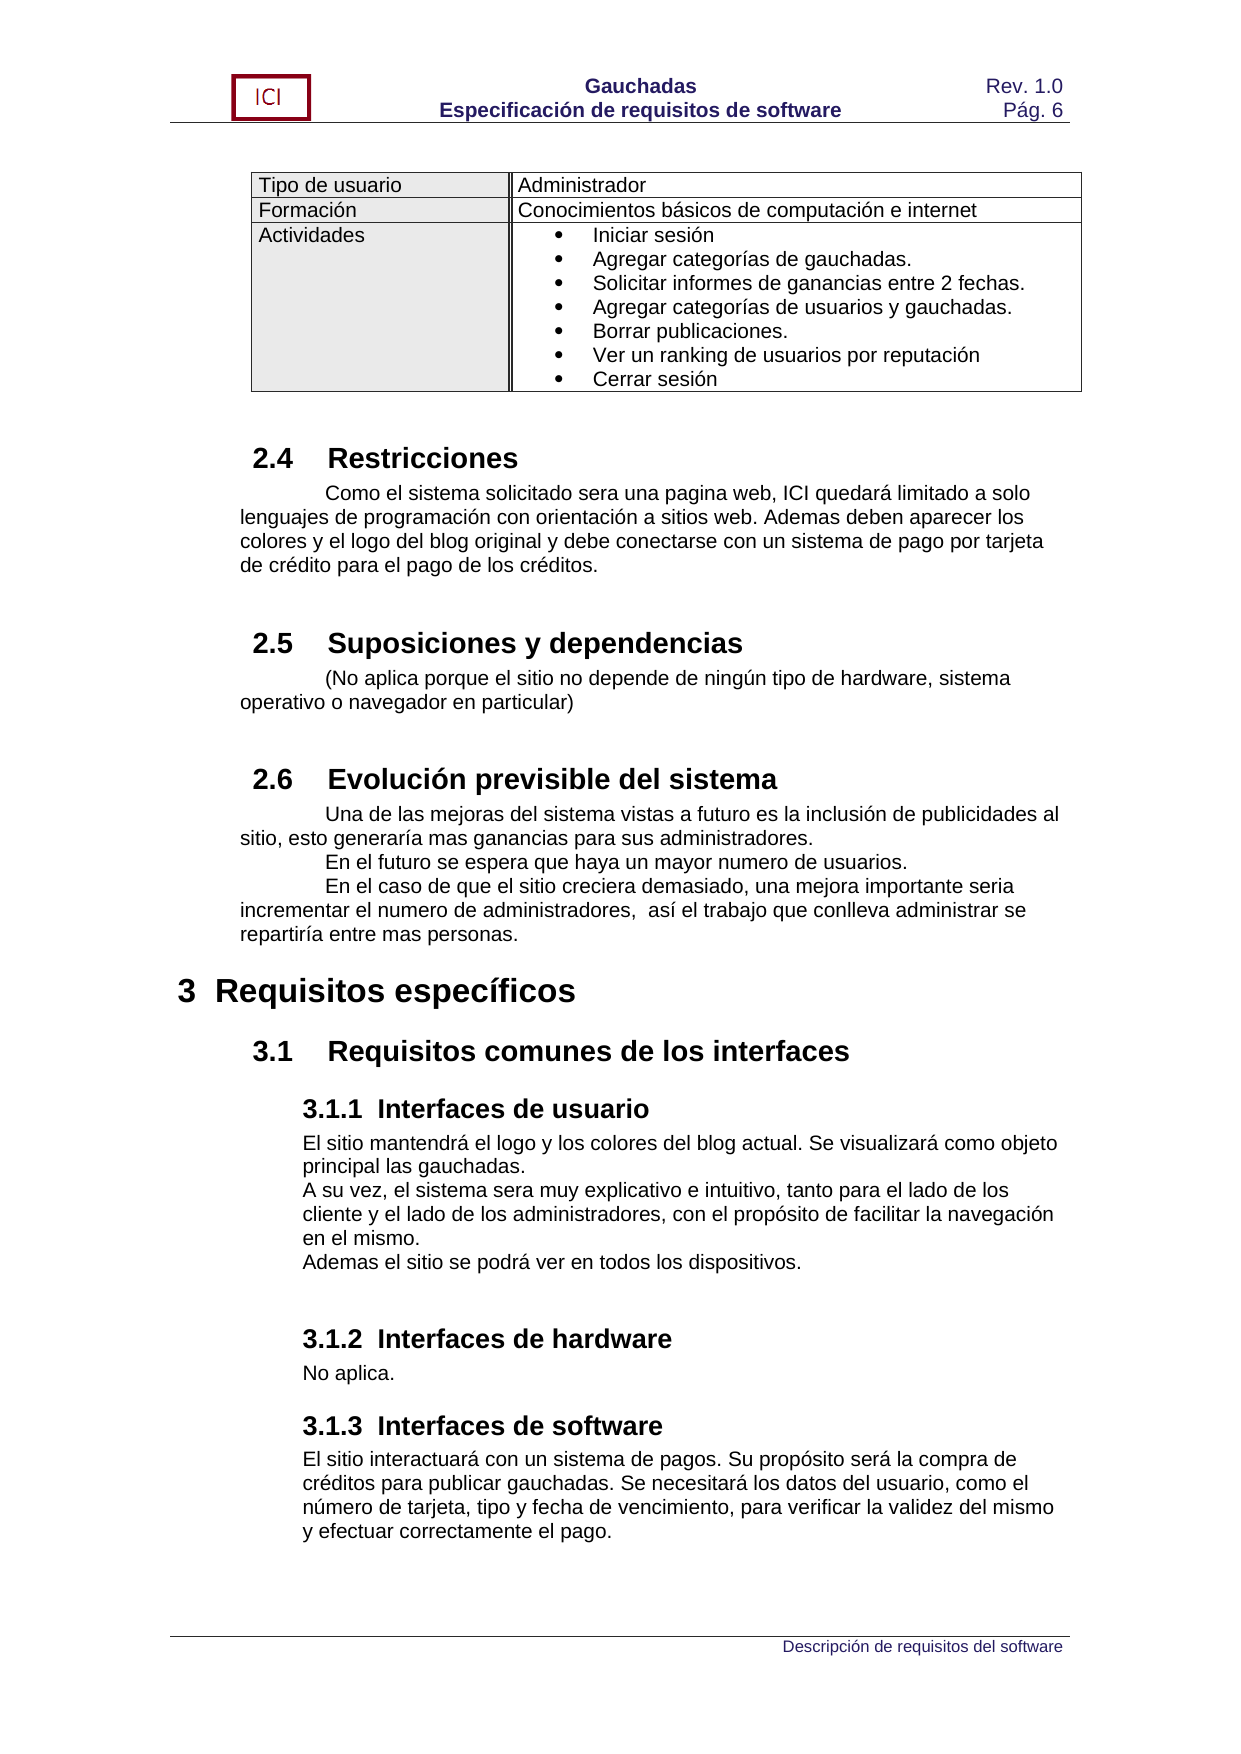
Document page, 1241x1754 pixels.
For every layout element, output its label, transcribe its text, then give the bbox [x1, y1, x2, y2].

table_cell Conocimientos básicos de computación e internet [513, 198, 1081, 222]
subtitle Suposiciones y dependencias [252, 626, 1063, 659]
subtitle Interfaces de usuario [302, 1093, 1063, 1124]
text (No aplica porque el sitio no depende de ningún tipo de hardware, sistema operativo o navegador en particular) [240, 666, 1063, 713]
subtitle Requisitos comunes de los interfaces [252, 1034, 1063, 1068]
table_cell Iniciar sesión Agregar categorías de gauchadas. Solicitar informes de ganancias entre 2 fechas. Agregar categorías de usuarios y gauchadas. Borrar publicaciones. Ver un ranking de usuarios por reputación Cerrar sesión [513, 223, 1081, 391]
text El sitio mantendrá el logo y los colores del blog actual. Se visualizará como objeto principal las gauchadas. [302, 1130, 1063, 1178]
text El sitio interactuará con un sistema de pagos. Su propósito será la compra de créditos para publicar gauchadas. Se necesitará los datos del usuario, como el número de tarjeta, tipo y fecha de vencimiento, para verificar la validez del mismo y efectuar correctamente el pago. [302, 1447, 1063, 1543]
text No aplica. [302, 1361, 1063, 1384]
text A su vez, el sistema sera muy explicativo e intuitivo, tanto para el lado de los cliente y el lado de los administradores, con el propósito de facilitar la navegación en el mismo. [302, 1178, 1063, 1250]
table_cell Actividades [252, 223, 508, 391]
text Ademas el sitio se podrá ver en todos los dispositivos. [302, 1250, 1063, 1274]
text En el caso de que el sitio creciera demasiado, una mejora importante seria incrementar el numero de administradores, así el trabajo que conlleva administrar se repartiría entre mas personas. [240, 874, 1063, 946]
picture [231, 74, 312, 121]
text Como el sistema solicitado sera una pagina web, ICI quedará limitado a solo lenguajes de programación con orientación a sitios web. Ademas deben aparecer los colores y el logo del blog original y debe conectarse con un sistema de pago por tarjeta de crédito para el pago de los créditos. [240, 481, 1063, 577]
subtitle Restricciones [252, 441, 1063, 475]
subtitle Evolución previsible del sistema [252, 762, 1063, 796]
subtitle Interfaces de software [302, 1409, 1063, 1441]
table_header Administrador [513, 173, 1081, 197]
table_cell Formación [252, 198, 508, 222]
subtitle Requisitos específicos [177, 971, 1063, 1009]
text En el futuro se espera que haya un mayor numero de usuarios. [240, 850, 1063, 874]
table_header Tipo de usuario [252, 173, 508, 197]
subtitle Interfaces de hardware [302, 1323, 1063, 1354]
text Una de las mejoras del sistema vistas a futuro es la inclusión de publicidades al sitio, esto generaría mas ganancias para sus administradores. [240, 802, 1063, 850]
